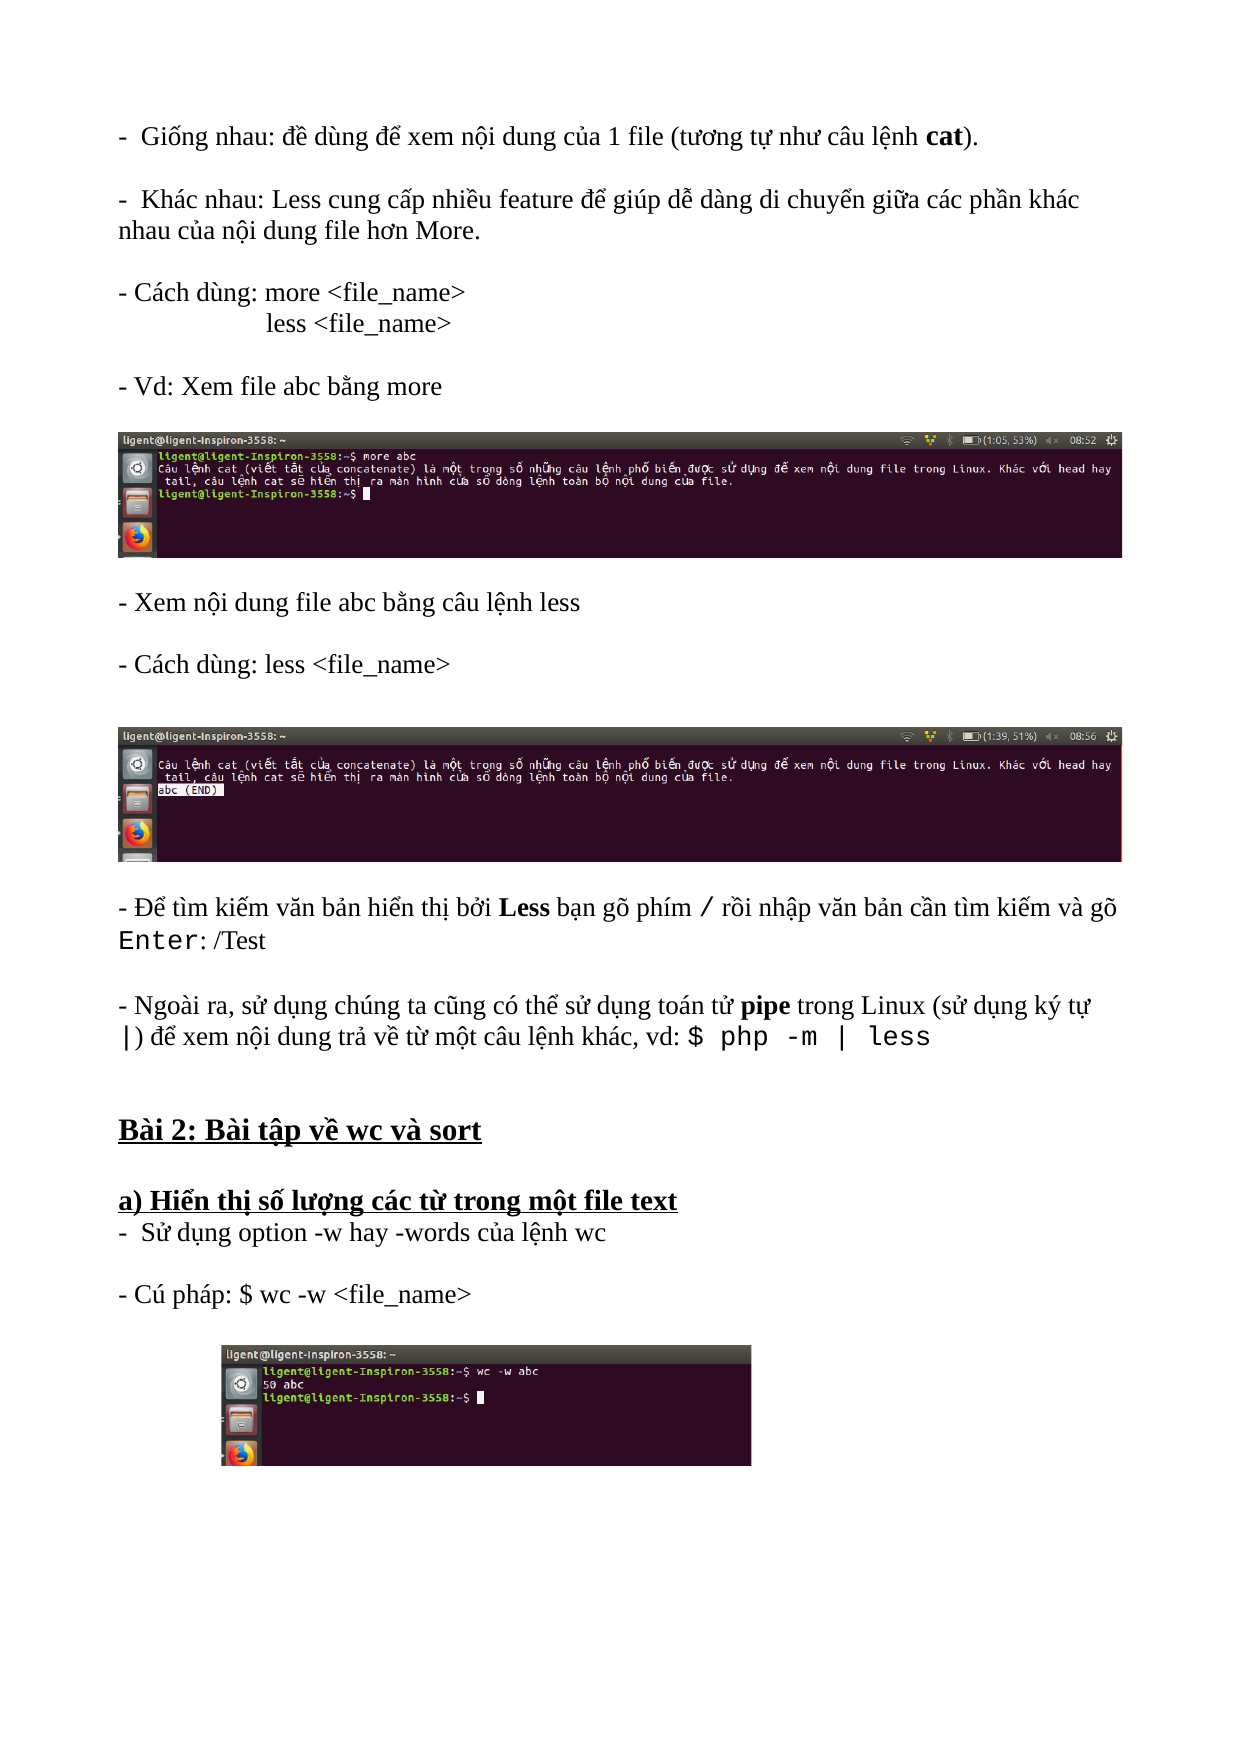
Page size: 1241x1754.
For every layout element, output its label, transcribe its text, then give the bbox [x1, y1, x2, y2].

text Bài 2: Bài tập về wc và sort [118, 1111, 1122, 1147]
text less <file_name> [118, 307, 1122, 338]
text - Sử dụng option -w hay -words của lệnh wc [118, 1216, 1122, 1247]
text - Cách dùng: less <file_name> [118, 648, 1122, 679]
text - Để tìm kiếm văn bản hiển thị bởi Less bạn gõ phím / rồi nhập văn bản cần tìm kiếm và gõ Enter: /Test [118, 891, 1122, 958]
text - Xem nội dung file abc bằng câu lệnh less [118, 586, 1122, 617]
text - Ngoài ra, sử dụng chúng ta cũng có thể sử dụng toán tử pipe trong Linux (sử dụng ký tự |) để xem nội dung trả về từ một câu lệnh khác, vd: $ php -m | less [118, 989, 1122, 1053]
text a) Hiển thị số lượng các từ trong một file text [118, 1183, 1122, 1216]
text - Vd: Xem file abc bằng more [118, 370, 1122, 401]
text - Khác nhau: Less cung cấp nhiều feature để giúp dễ dàng di chuyển giữa các phần khác nhau của nội dung file hơn More. [118, 183, 1122, 245]
text - Cách dùng: more <file_name> [118, 276, 1122, 307]
text - Cú pháp: $ wc -w <file_name> [118, 1278, 1122, 1310]
text - Giống nhau: đề dùng để xem nội dung của 1 file (tương tự như câu lệnh cat). [118, 118, 1122, 152]
